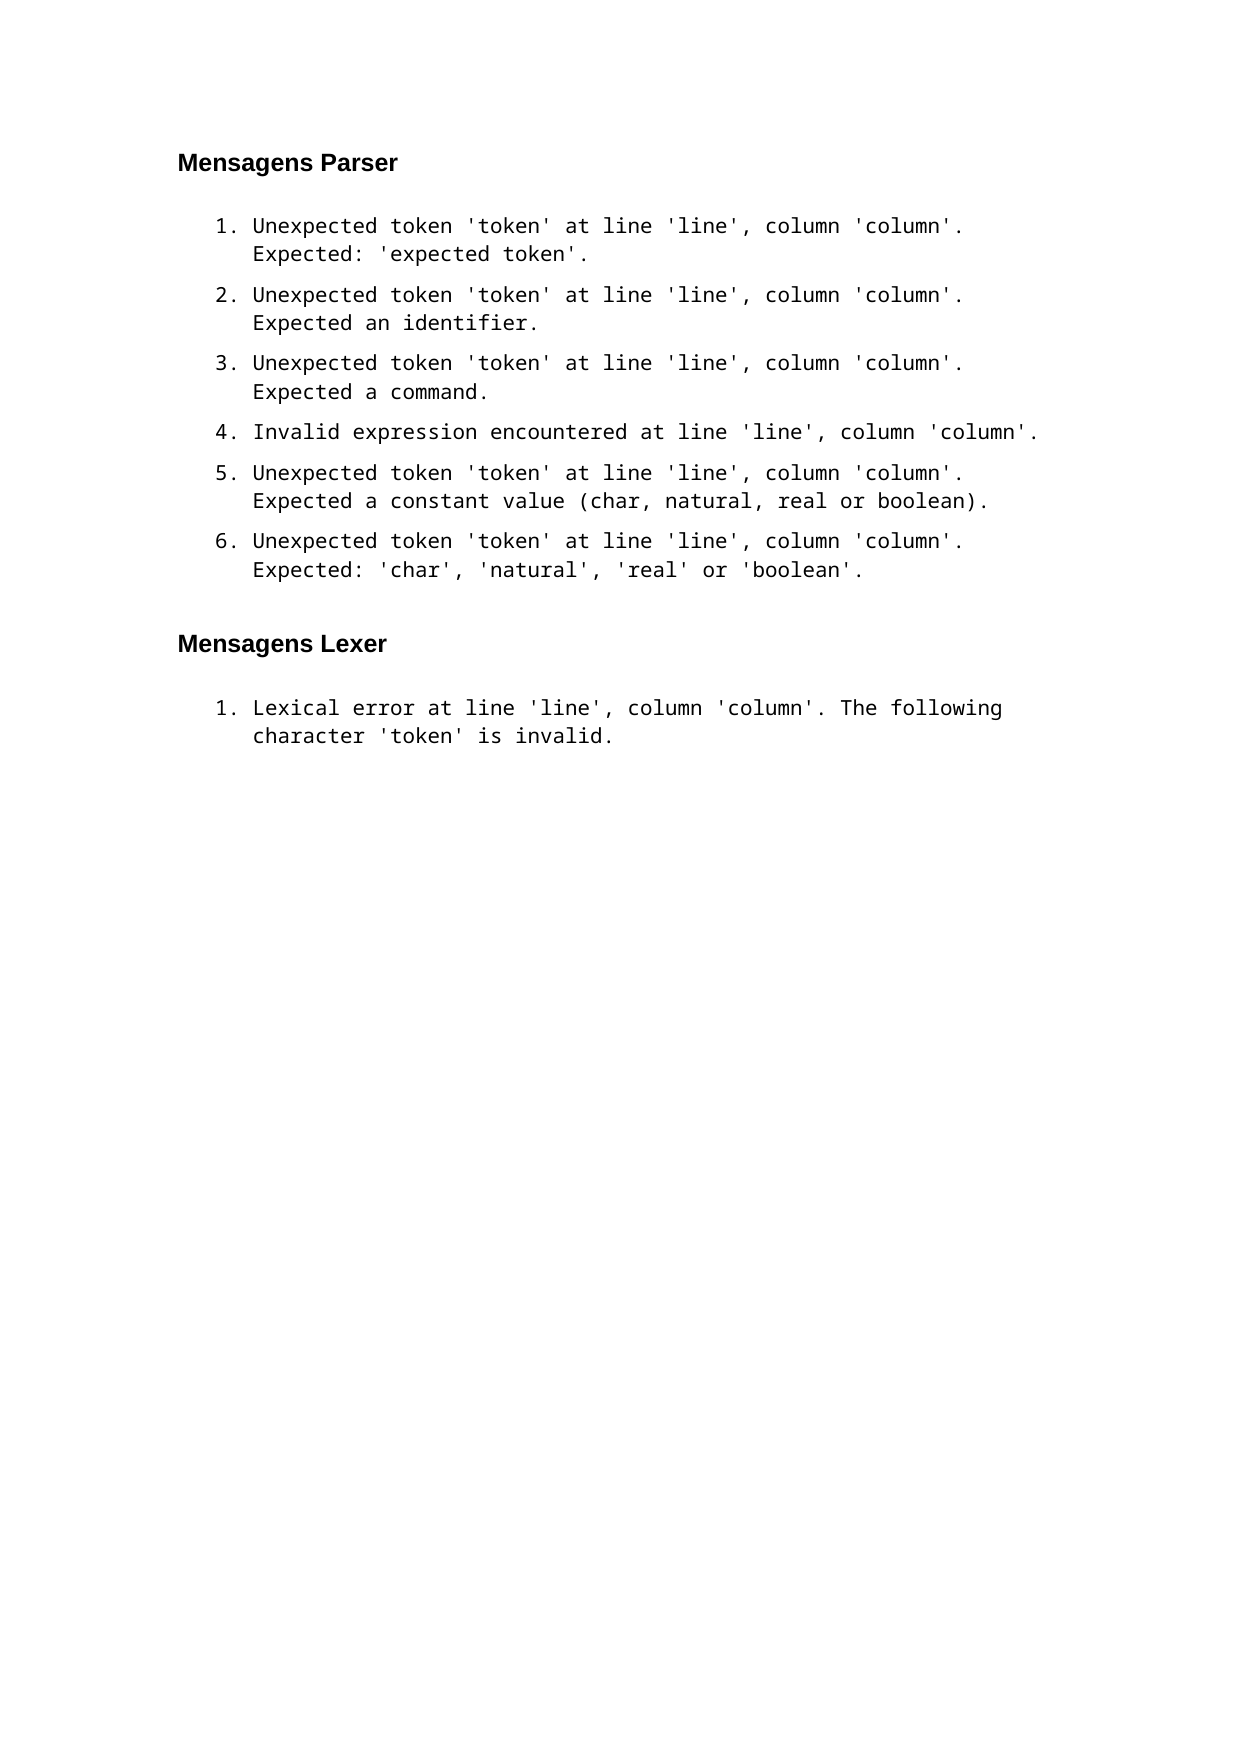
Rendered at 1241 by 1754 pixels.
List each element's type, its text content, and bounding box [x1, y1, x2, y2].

list Unexpected token 'token' at line 'line', column 'column'. Expected: 'char', 'natural', 'real' or 'boolean'. [215, 526, 1063, 583]
list Invalid expression encountered at line 'line', column 'column'. [215, 417, 1063, 446]
text Mensagens Lexer [177, 629, 1063, 658]
list Unexpected token 'token' at line 'line', column 'column'. Expected a constant value (char, natural, real or boolean). [215, 458, 1063, 514]
list Lexical error at line 'line', column 'column'. The following character 'token' is invalid. [215, 693, 1063, 750]
list Unexpected token 'token' at line 'line', column 'column'. Expected: 'expected token'. [215, 211, 1063, 268]
list Unexpected token 'token' at line 'line', column 'column'. Expected an identifier. [215, 280, 1063, 337]
text Mensagens Parser [177, 148, 1063, 176]
list Unexpected token 'token' at line 'line', column 'column'. Expected a command. [215, 348, 1063, 405]
